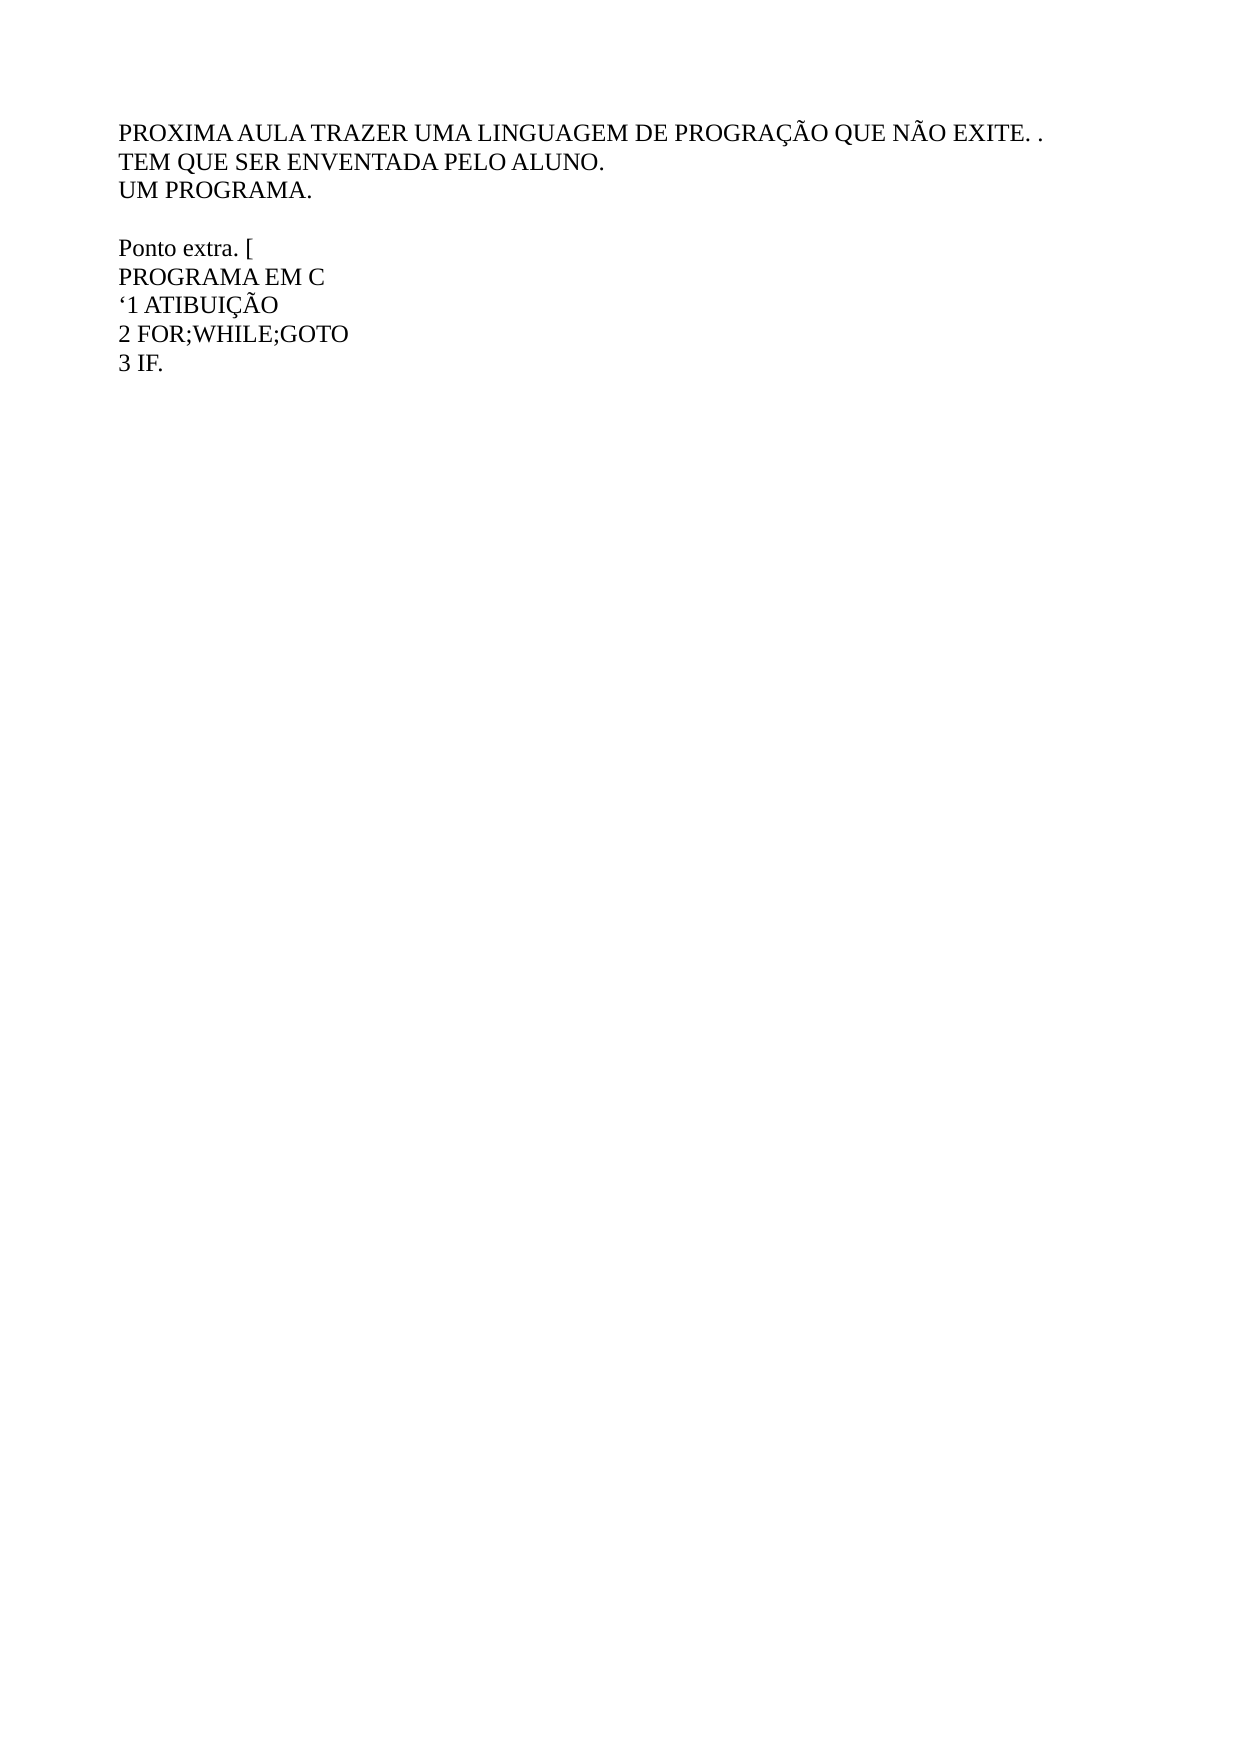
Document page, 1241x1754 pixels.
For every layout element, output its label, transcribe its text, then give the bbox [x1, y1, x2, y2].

text Ponto extra. [ [118, 233, 1122, 262]
text 3 IF. [118, 348, 1122, 377]
text PROXIMA AULA TRAZER UMA LINGUAGEM DE PROGRAÇÃO QUE NÃO EXITE. . [118, 118, 1122, 147]
text 2 FOR;WHILE;GOTO [118, 319, 1122, 348]
text ‘1 ATIBUIÇÃO [118, 291, 1122, 319]
text PROGRAMA EM C [118, 262, 1122, 291]
text TEM QUE SER ENVENTADA PELO ALUNO. [118, 147, 1122, 176]
text UM PROGRAMA. [118, 176, 1122, 204]
